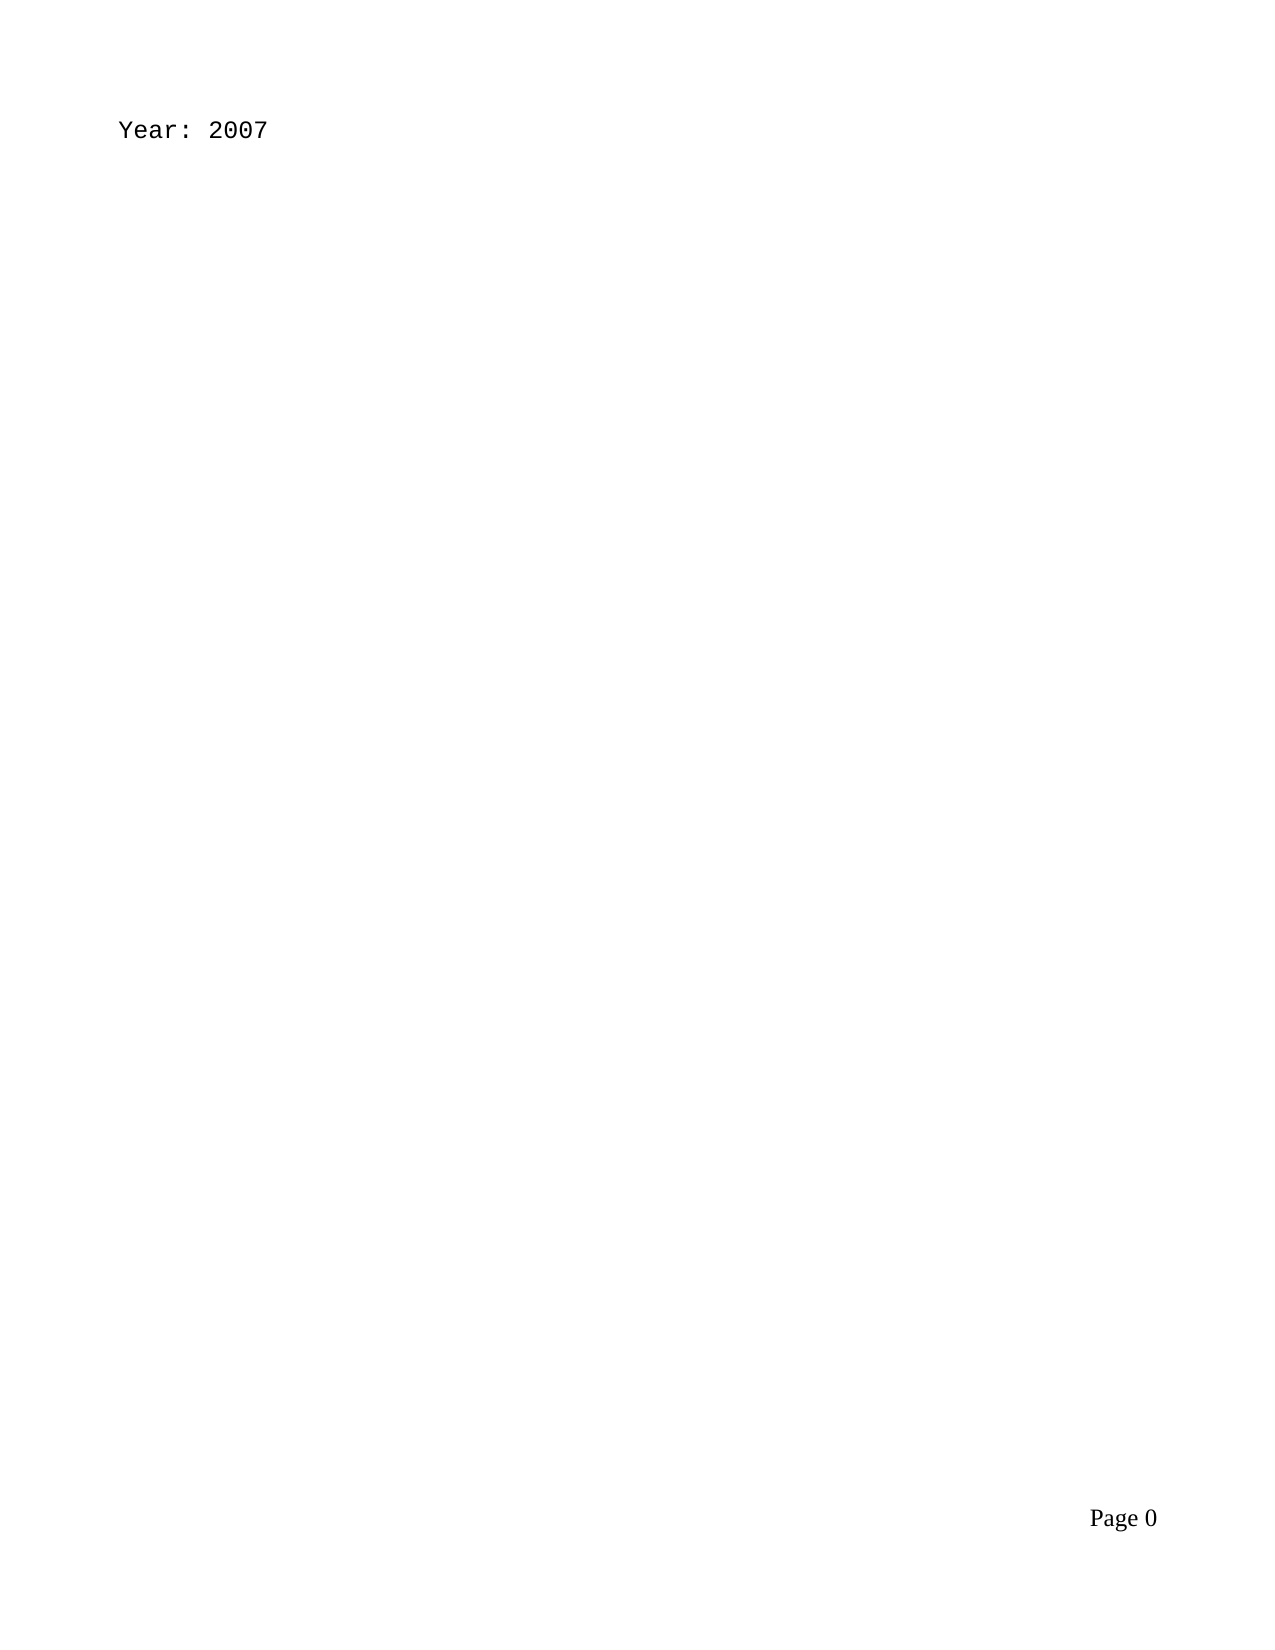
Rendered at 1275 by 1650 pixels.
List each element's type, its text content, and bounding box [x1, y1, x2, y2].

text Year: 2007 [118, 118, 1157, 146]
